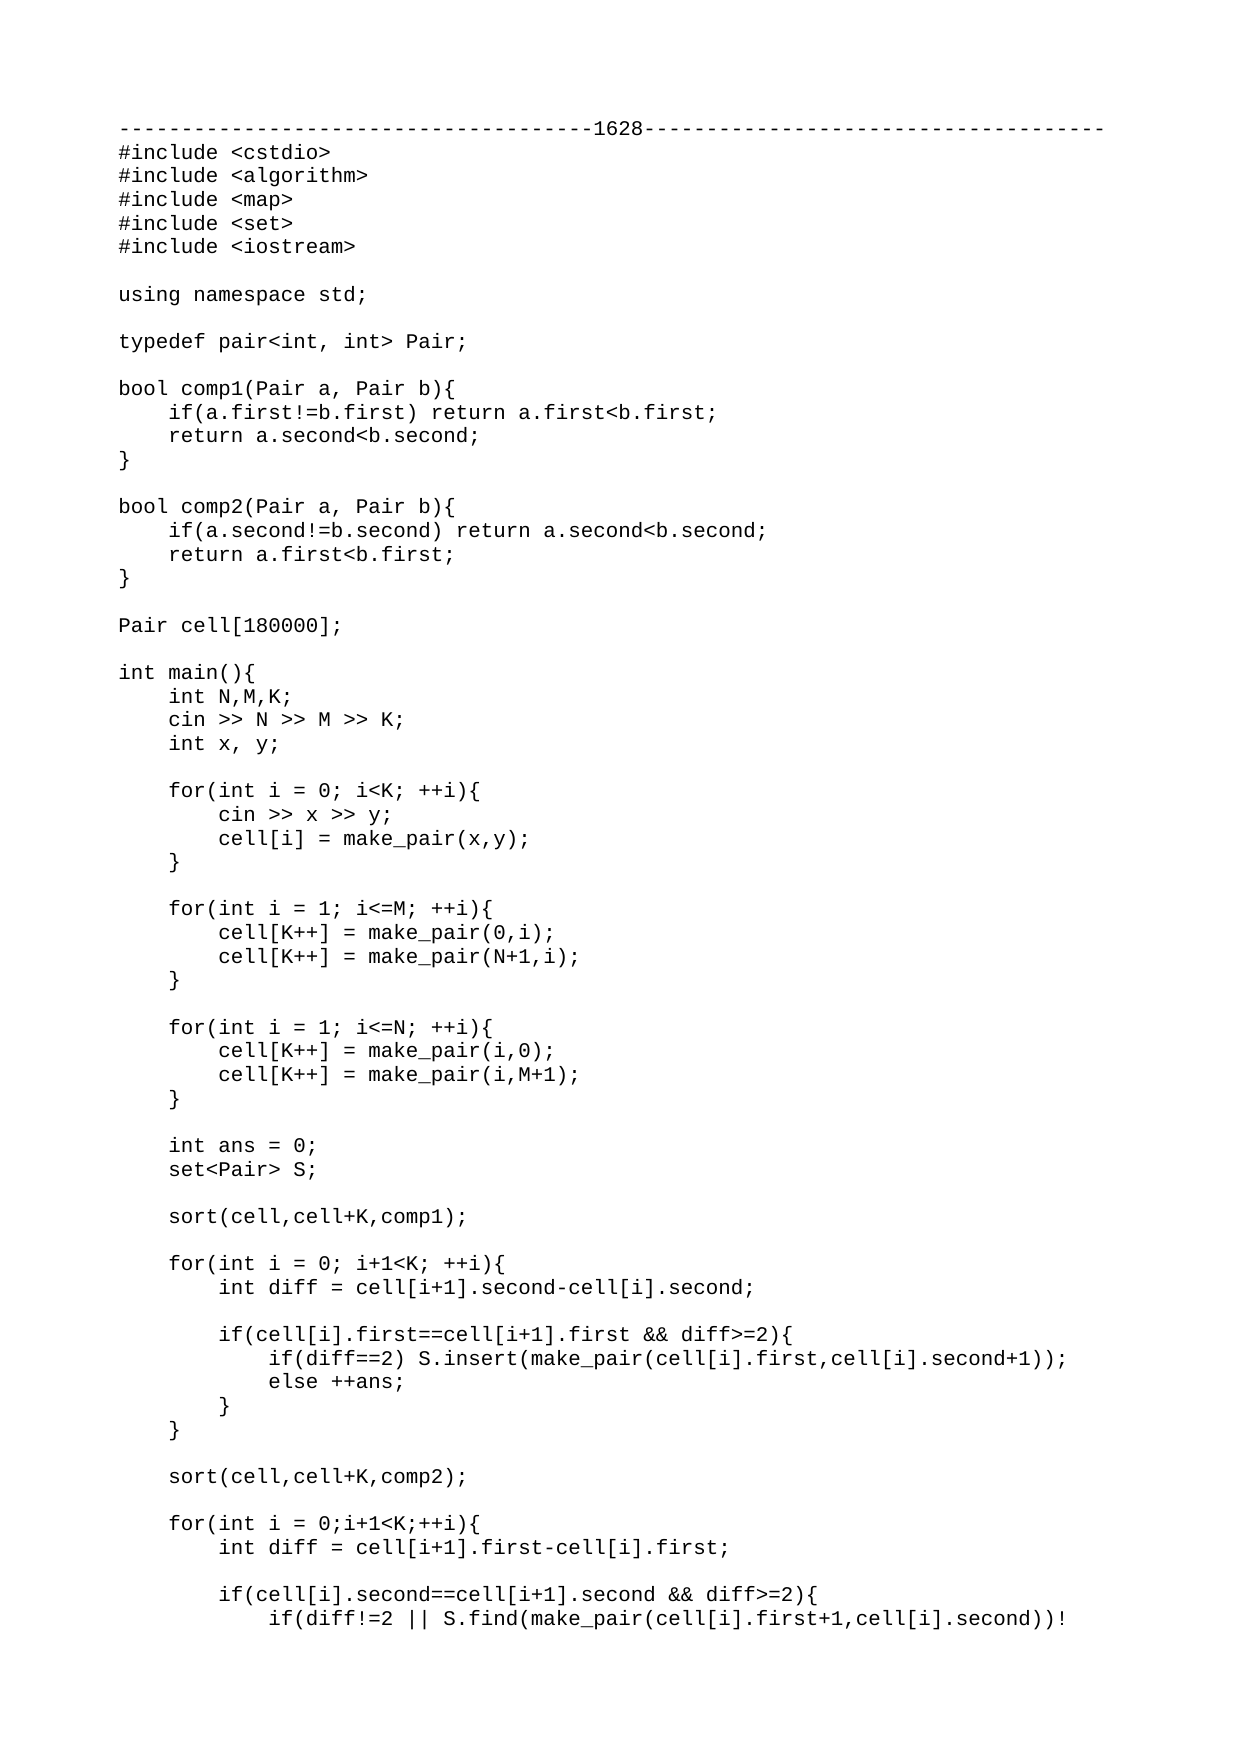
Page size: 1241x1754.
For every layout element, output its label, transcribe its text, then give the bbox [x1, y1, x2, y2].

text #include <algorithm> [118, 165, 1122, 189]
text typedef pair<int, int> Pair; [118, 331, 1122, 354]
text using namespace std; [118, 284, 1122, 307]
text cell[K++] = make_pair(N+1,i); [118, 946, 1122, 969]
text return a.first<b.first; [118, 544, 1122, 567]
text return a.second<b.second; [118, 426, 1122, 449]
text } [118, 1088, 1122, 1111]
text cin >> x >> y; [118, 804, 1122, 827]
text int main(){ [118, 662, 1122, 686]
text int diff = cell[i+1].first-cell[i].first; [118, 1537, 1122, 1561]
text if(cell[i].second==cell[i+1].second && diff>=2){ [118, 1584, 1122, 1608]
text if(a.second!=b.second) return a.second<b.second; [118, 520, 1122, 544]
text } [118, 969, 1122, 993]
text for(int i = 1; i<=M; ++i){ [118, 898, 1122, 922]
text sort(cell,cell+K,comp1); [118, 1206, 1122, 1229]
text cell[K++] = make_pair(i,M+1); [118, 1064, 1122, 1088]
text } [118, 449, 1122, 473]
text Pair cell[180000]; [118, 615, 1122, 638]
text cell[K++] = make_pair(0,i); [118, 922, 1122, 946]
text } [118, 1395, 1122, 1419]
text int N,M,K; [118, 686, 1122, 709]
text sort(cell,cell+K,comp2); [118, 1466, 1122, 1489]
text cell[i] = make_pair(x,y); [118, 827, 1122, 851]
text #include <cstdio> [118, 142, 1122, 165]
text } [118, 851, 1122, 875]
text } [118, 1419, 1122, 1442]
text #include <map> [118, 189, 1122, 213]
text for(int i = 0;i+1<K;++i){ [118, 1513, 1122, 1537]
text --------------------------------------1628------------------------------------- [118, 118, 1122, 142]
text bool comp2(Pair a, Pair b){ [118, 496, 1122, 520]
text for(int i = 0; i<K; ++i){ [118, 780, 1122, 804]
text } [118, 567, 1122, 591]
text for(int i = 0; i+1<K; ++i){ [118, 1253, 1122, 1277]
text cin >> N >> M >> K; [118, 709, 1122, 733]
text bool comp1(Pair a, Pair b){ [118, 378, 1122, 402]
text #include <set> [118, 213, 1122, 236]
text int ans = 0; [118, 1135, 1122, 1158]
text int diff = cell[i+1].second-cell[i].second; [118, 1277, 1122, 1300]
text if(diff!=2 || S.find(make_pair(cell[i].first+1,cell[i].second))! [118, 1608, 1122, 1631]
text #include <iostream> [118, 236, 1122, 260]
text else ++ans; [118, 1371, 1122, 1395]
text if(a.first!=b.first) return a.first<b.first; [118, 402, 1122, 426]
text if(diff==2) S.insert(make_pair(cell[i].first,cell[i].second+1)); [118, 1348, 1122, 1371]
text if(cell[i].first==cell[i+1].first && diff>=2){ [118, 1324, 1122, 1348]
text set<Pair> S; [118, 1158, 1122, 1182]
text for(int i = 1; i<=N; ++i){ [118, 1017, 1122, 1040]
text int x, y; [118, 733, 1122, 757]
text cell[K++] = make_pair(i,0); [118, 1040, 1122, 1064]
